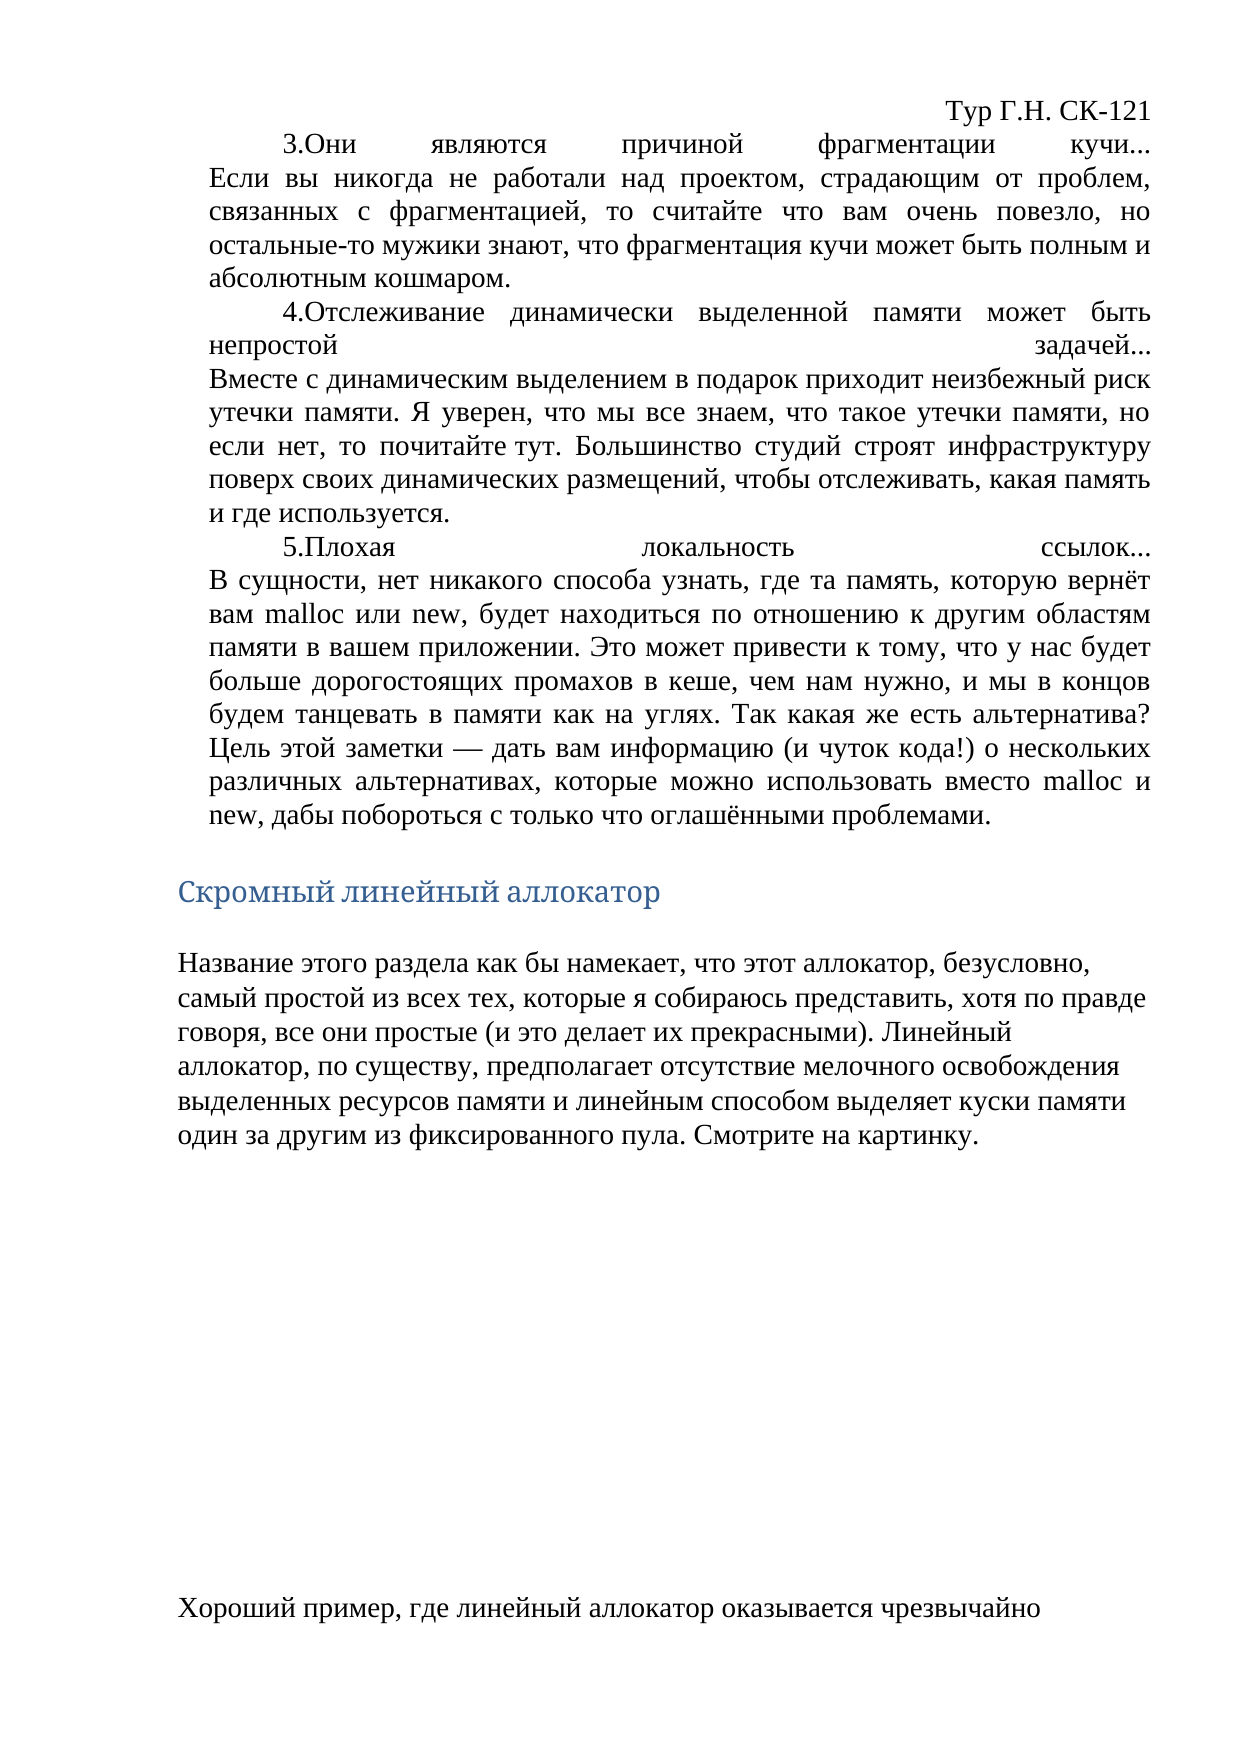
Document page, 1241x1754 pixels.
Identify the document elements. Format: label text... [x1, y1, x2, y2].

subtitle Скромный линейный аллокатор [177, 877, 1152, 910]
list Плохая локальность ссылок... В сущности, нет никакого способа узнать, где та память, которую вернёт вам malloc или new, будет находиться по отношению к другим областям памяти в вашем приложении. Это может привести к тому, что у нас будет больше дорогостоящих промахов в кеше, чем нам нужно, и мы в концов будем танцевать в памяти как на углях. Так какая же есть альтернатива? Цель этой заметки — дать вам информацию (и чуток кода!) о нескольких различных альтернативах, которые можно использовать вместо malloc и new, дабы побороться с только что оглашёнными проблемами. [177, 529, 1152, 831]
list Они являются причиной фрагментации кучи... Если вы никогда не работали над проектом, страдающим от проблем, связанных с фрагментацией, то считайте что вам очень повезло, но остальные-то мужики знают, что фрагментация кучи может быть полным и абсолютным кошмаром. [177, 126, 1152, 294]
text Название этого раздела как бы намекает, что этот аллокатор, безусловно, самый простой из всех тех, которые я собираюсь представить, хотя по правде говоря, все они простые (и это делает их прекрасными). Линейный аллокатор, по существу, предполагает отсутствие мелочного освобождения выделенных ресурсов памяти и линейным способом выделяет куски памяти один за другим из фиксированного пула. Смотрите на картинку. Хороший пример, где линейный аллокатор оказывается чрезвычайно [177, 910, 1152, 1624]
list Отслеживание динамически выделенной памяти может быть непростой задачей... Вместе с динамическим выделением в подарок приходит неизбежный риск утечки памяти. Я уверен, что мы все знаем, что такое утечки памяти, но если нет, то почитайте тут. Большинство студий строят инфраструктуру поверх своих динамических размещений, чтобы отслеживать, какая память и где используется. [177, 294, 1152, 529]
